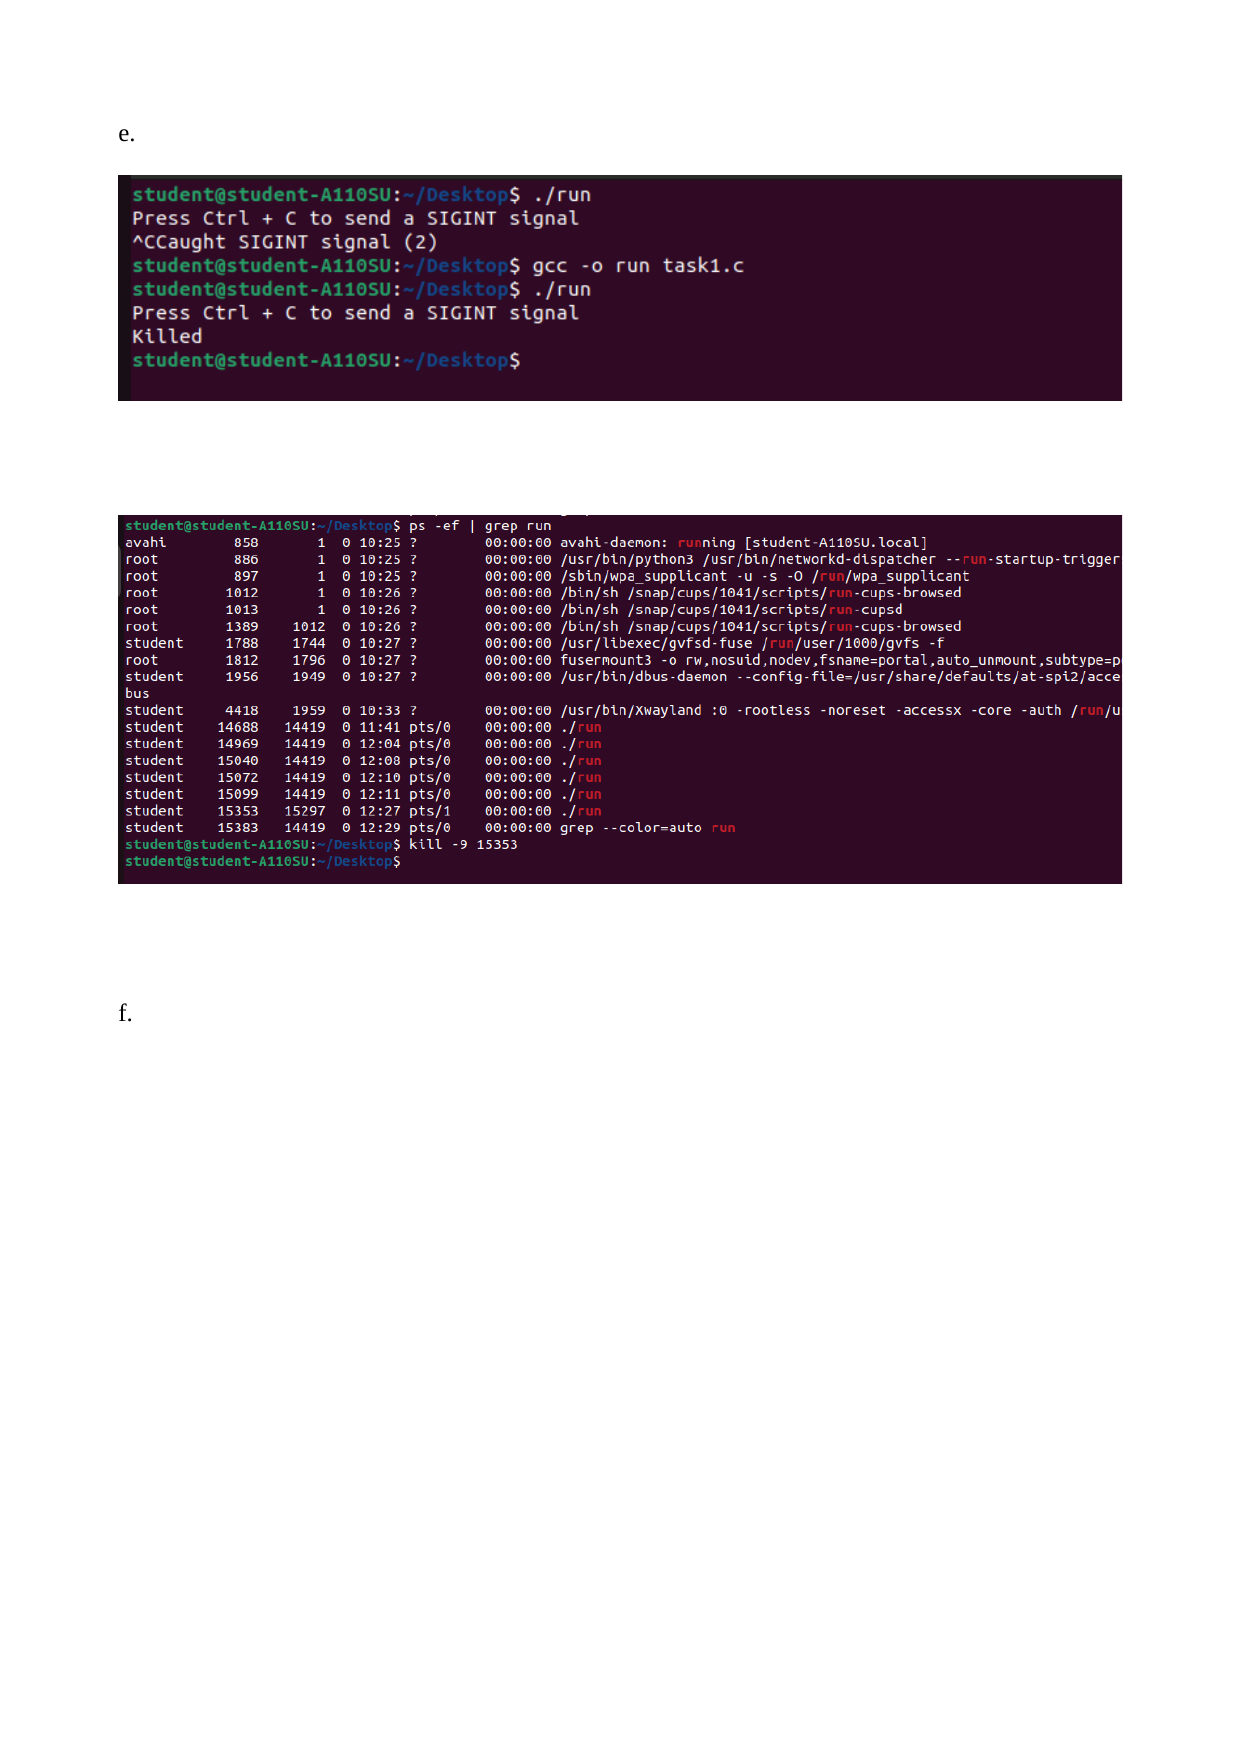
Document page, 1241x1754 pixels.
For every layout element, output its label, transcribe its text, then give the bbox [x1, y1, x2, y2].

text f. [118, 998, 1122, 1027]
text e. [118, 118, 1122, 147]
picture [118, 175, 1123, 401]
picture [118, 515, 1123, 884]
